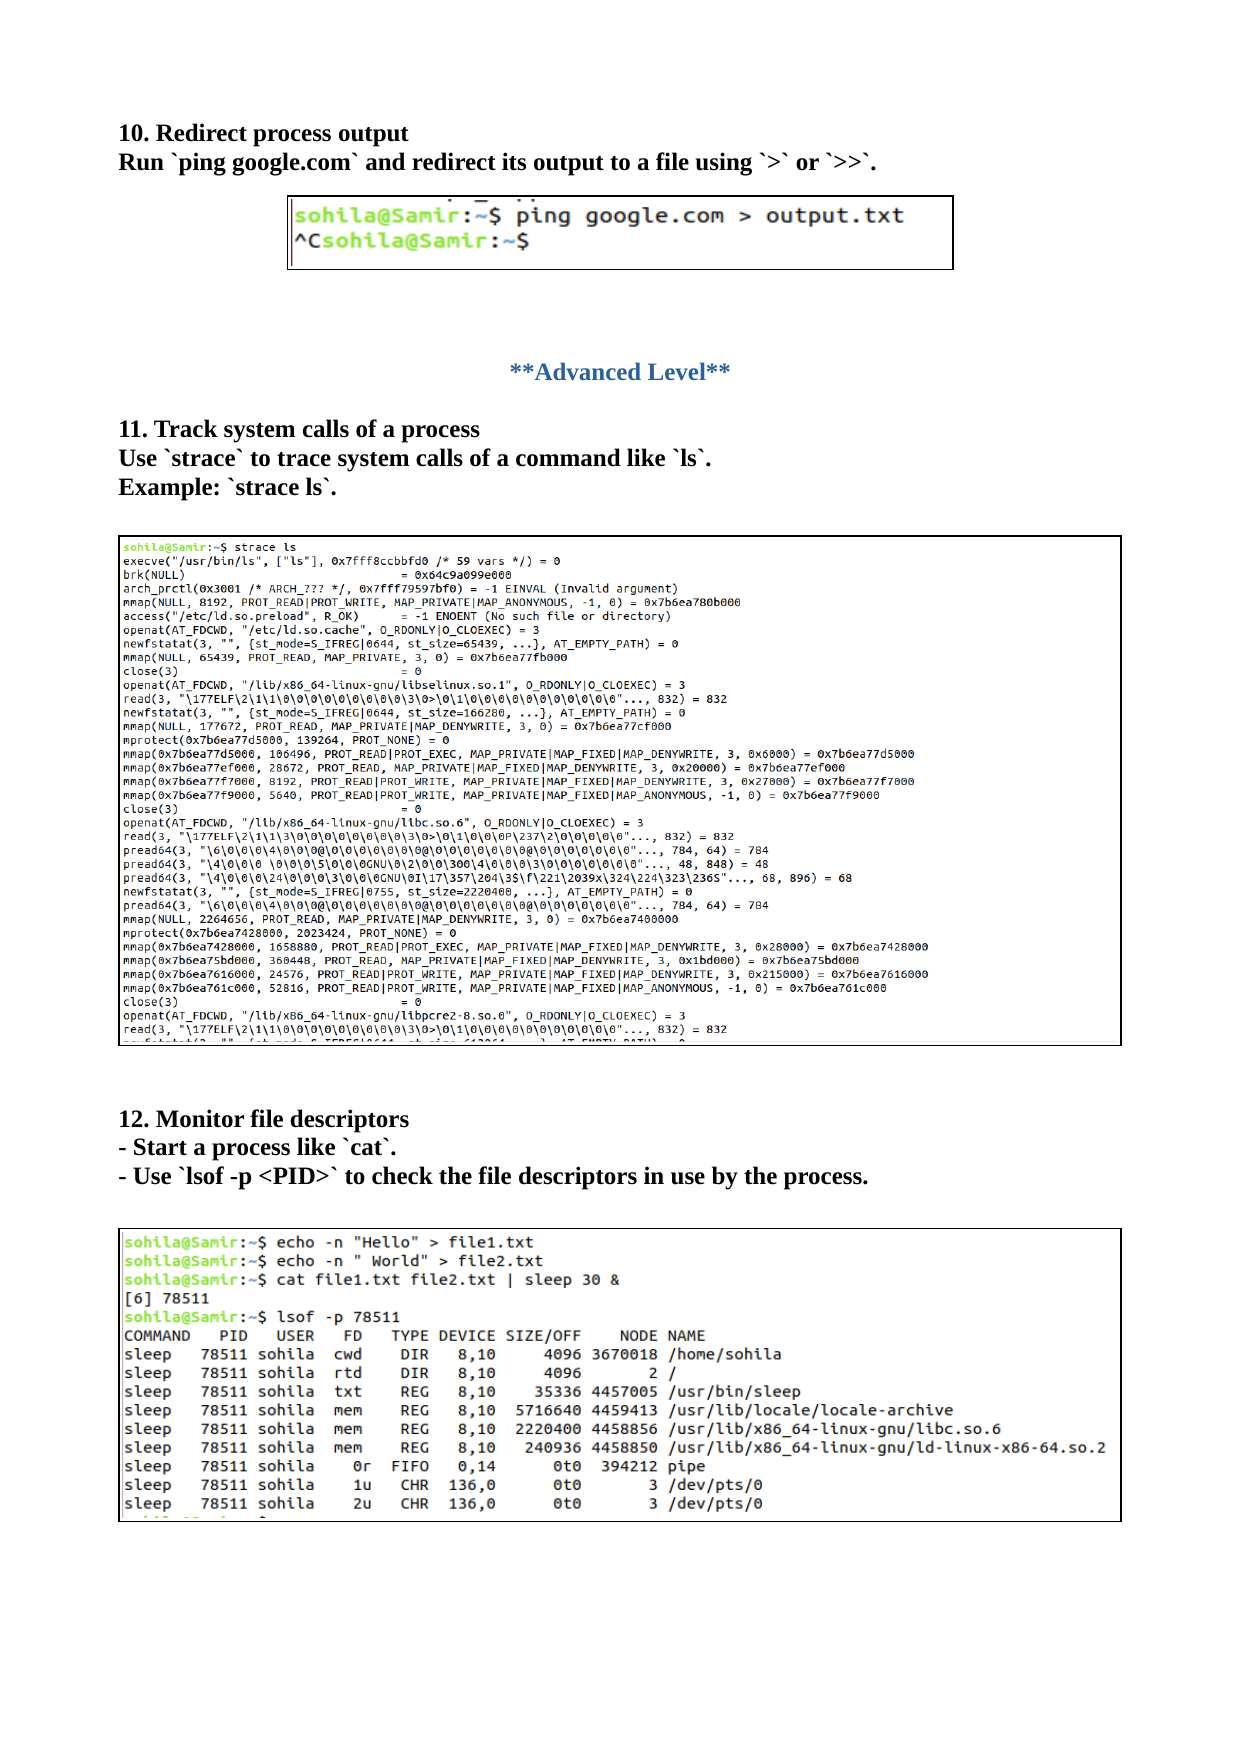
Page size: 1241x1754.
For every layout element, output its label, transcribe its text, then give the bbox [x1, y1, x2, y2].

picture [291, 199, 950, 266]
text Example: `strace ls`. [118, 472, 1122, 500]
text 11. Track system calls of a process [118, 414, 1122, 443]
text Run `ping google.com` and redirect its output to a file using `>` or `>>`. [118, 147, 1122, 176]
text - Start a process like `cat`. [118, 1132, 1122, 1161]
text 12. Monitor file descriptors [118, 1104, 1122, 1132]
text Use `strace` to trace system calls of a command like `ls`. [118, 443, 1122, 472]
text 10. Redirect process output [118, 118, 1122, 147]
text **Advanced Level** [118, 357, 1122, 385]
text - Use `lsof -p <PID>` to check the file descriptors in use by the process. [118, 1161, 1122, 1190]
picture [122, 1232, 1118, 1518]
picture [122, 539, 1118, 1042]
